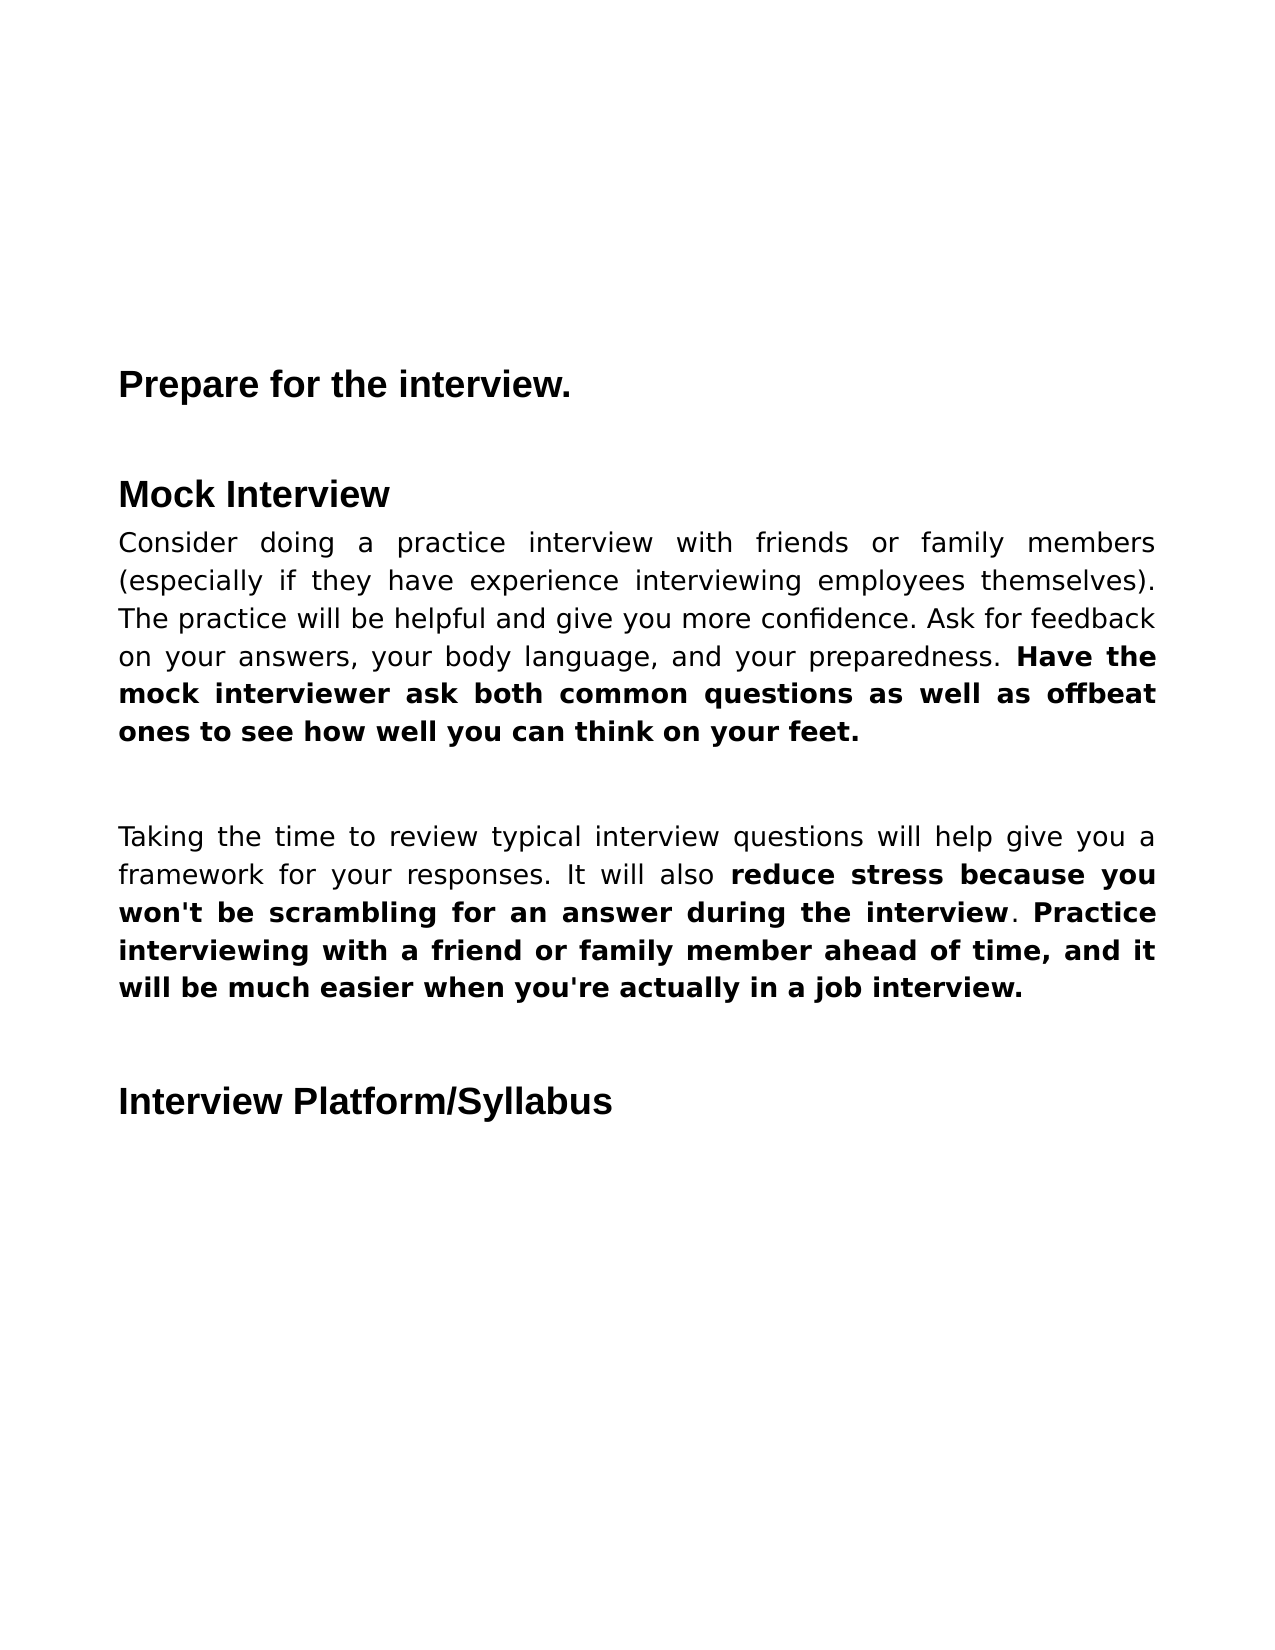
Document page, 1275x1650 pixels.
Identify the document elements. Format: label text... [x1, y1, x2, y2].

text Taking the time to review typical interview questions will help give you a framework for your responses. It will also reduce stress because you won't be scrambling for an answer during the interview. Practice interviewing with a friend or family member ahead of time, and it will be much easier when you're actually in a job interview. [118, 821, 1157, 1004]
subtitle Prepare for the interview. [118, 362, 1157, 405]
subtitle Mock Interview [118, 471, 1157, 515]
subtitle Interview Platform/Syllabus [118, 1079, 1157, 1122]
text Consider doing a practice interview with friends or family members (especially if they have experience interviewing employees themselves). The practice will be helpful and give you more confidence. Ask for feedback on your answers, your body language, and your preparedness. Have the mock interviewer ask both common questions as well as offbeat ones to see how well you can think on your feet. [118, 528, 1157, 748]
